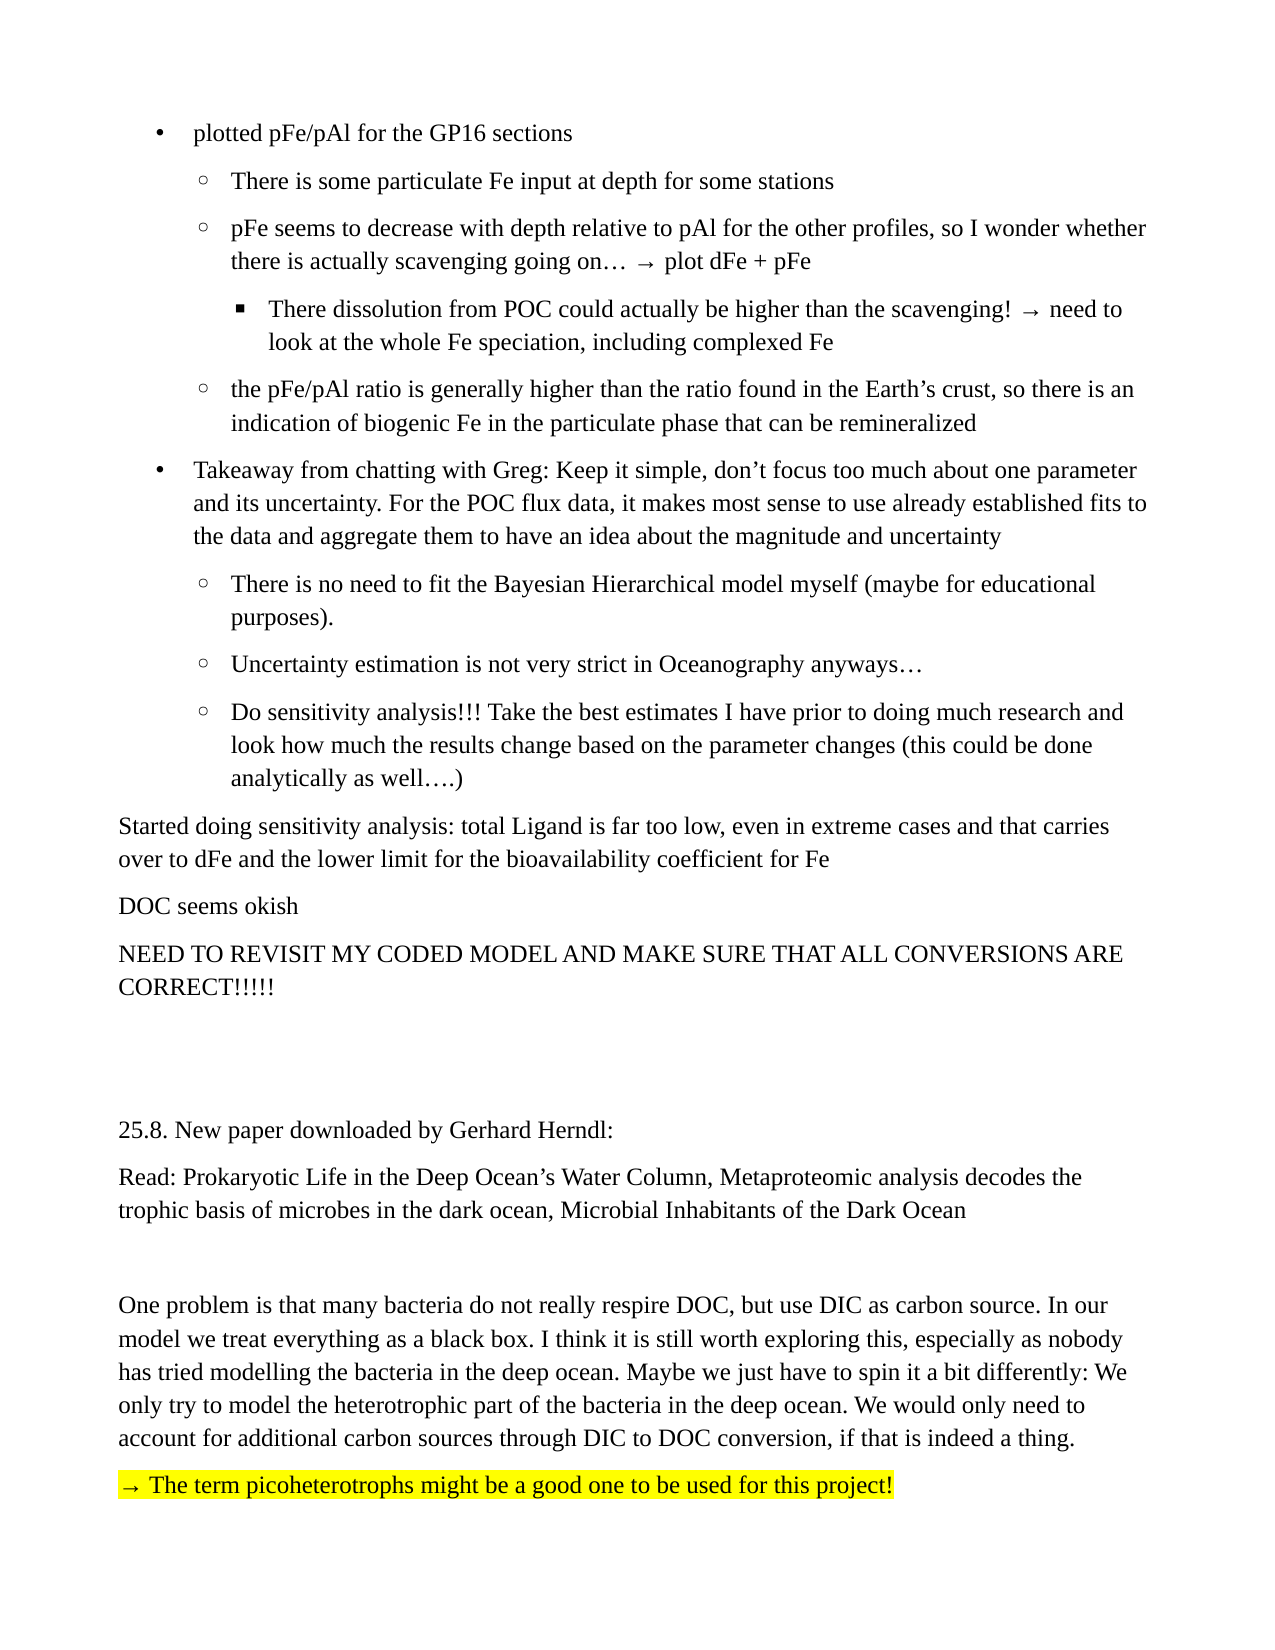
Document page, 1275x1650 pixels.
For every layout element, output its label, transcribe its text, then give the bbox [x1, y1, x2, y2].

list There is no need to fit the Bayesian Hierarchical model myself (maybe for educational purposes). [193, 569, 1157, 631]
text 25.8. New paper downloaded by Gerhard Herndl: [118, 1115, 1157, 1143]
list Takeaway from chatting with Greg: Keep it simple, don’t focus too much about one parameter and its uncertainty. For the POC flux data, it makes most sense to use already established fits to the data and aggregate them to have an idea about the magnitude and uncertainty [156, 455, 1157, 550]
text → The term picoheterotrophs might be a good one to be used for this project! [118, 1470, 1157, 1499]
list There dissolution from POC could actually be higher than the scavenging! → need to look at the whole Fe speciation, including complexed Fe [231, 294, 1157, 356]
text Started doing sensitivity analysis: total Ligand is far too low, even in extreme cases and that carries over to dFe and the lower limit for the bioavailability coefficient for Fe [118, 811, 1157, 872]
list the pFe/pAl ratio is generally higher than the ratio found in the Earth’s crust, so there is an indication of biogenic Fe in the particulate phase that can be remineralized [193, 374, 1157, 436]
list There is some particulate Fe input at depth for some stations [193, 166, 1157, 194]
list plotted pFe/pAl for the GP16 sections [156, 118, 1157, 147]
list Uncertainty estimation is not very strict in Oceanography anyways… [193, 649, 1157, 678]
text DOC seems okish [118, 891, 1157, 920]
text Read: Prokaryotic Life in the Deep Ocean’s Water Column, Metaproteomic analysis decodes the trophic basis of microbes in the dark ocean, Microbial Inhabitants of the Dark Ocean [118, 1162, 1157, 1224]
text NEED TO REVISIT MY CODED MODEL AND MAKE SURE THAT ALL CONVERSIONS ARE CORRECT!!!!! [118, 939, 1157, 1001]
text One problem is that many bacteria do not really respire DOC, but use DIC as carbon source. In our model we treat everything as a black box. I think it is still worth exploring this, especially as nobody has tried modelling the bacteria in the deep ocean. Maybe we just have to spin it a bit differently: We only try to model the heterotrophic part of the bacteria in the deep ocean. We would only need to account for additional carbon sources through DIC to DOC conversion, if that is indeed a thing. [118, 1291, 1157, 1451]
list pFe seems to decrease with depth relative to pAl for the other profiles, so I wonder whether there is actually scavenging going on… → plot dFe + pFe [193, 213, 1157, 275]
list Do sensitivity analysis!!! Take the best estimates I have prior to doing much research and look how much the results change based on the parameter changes (this could be done analytically as well….) [193, 697, 1157, 792]
